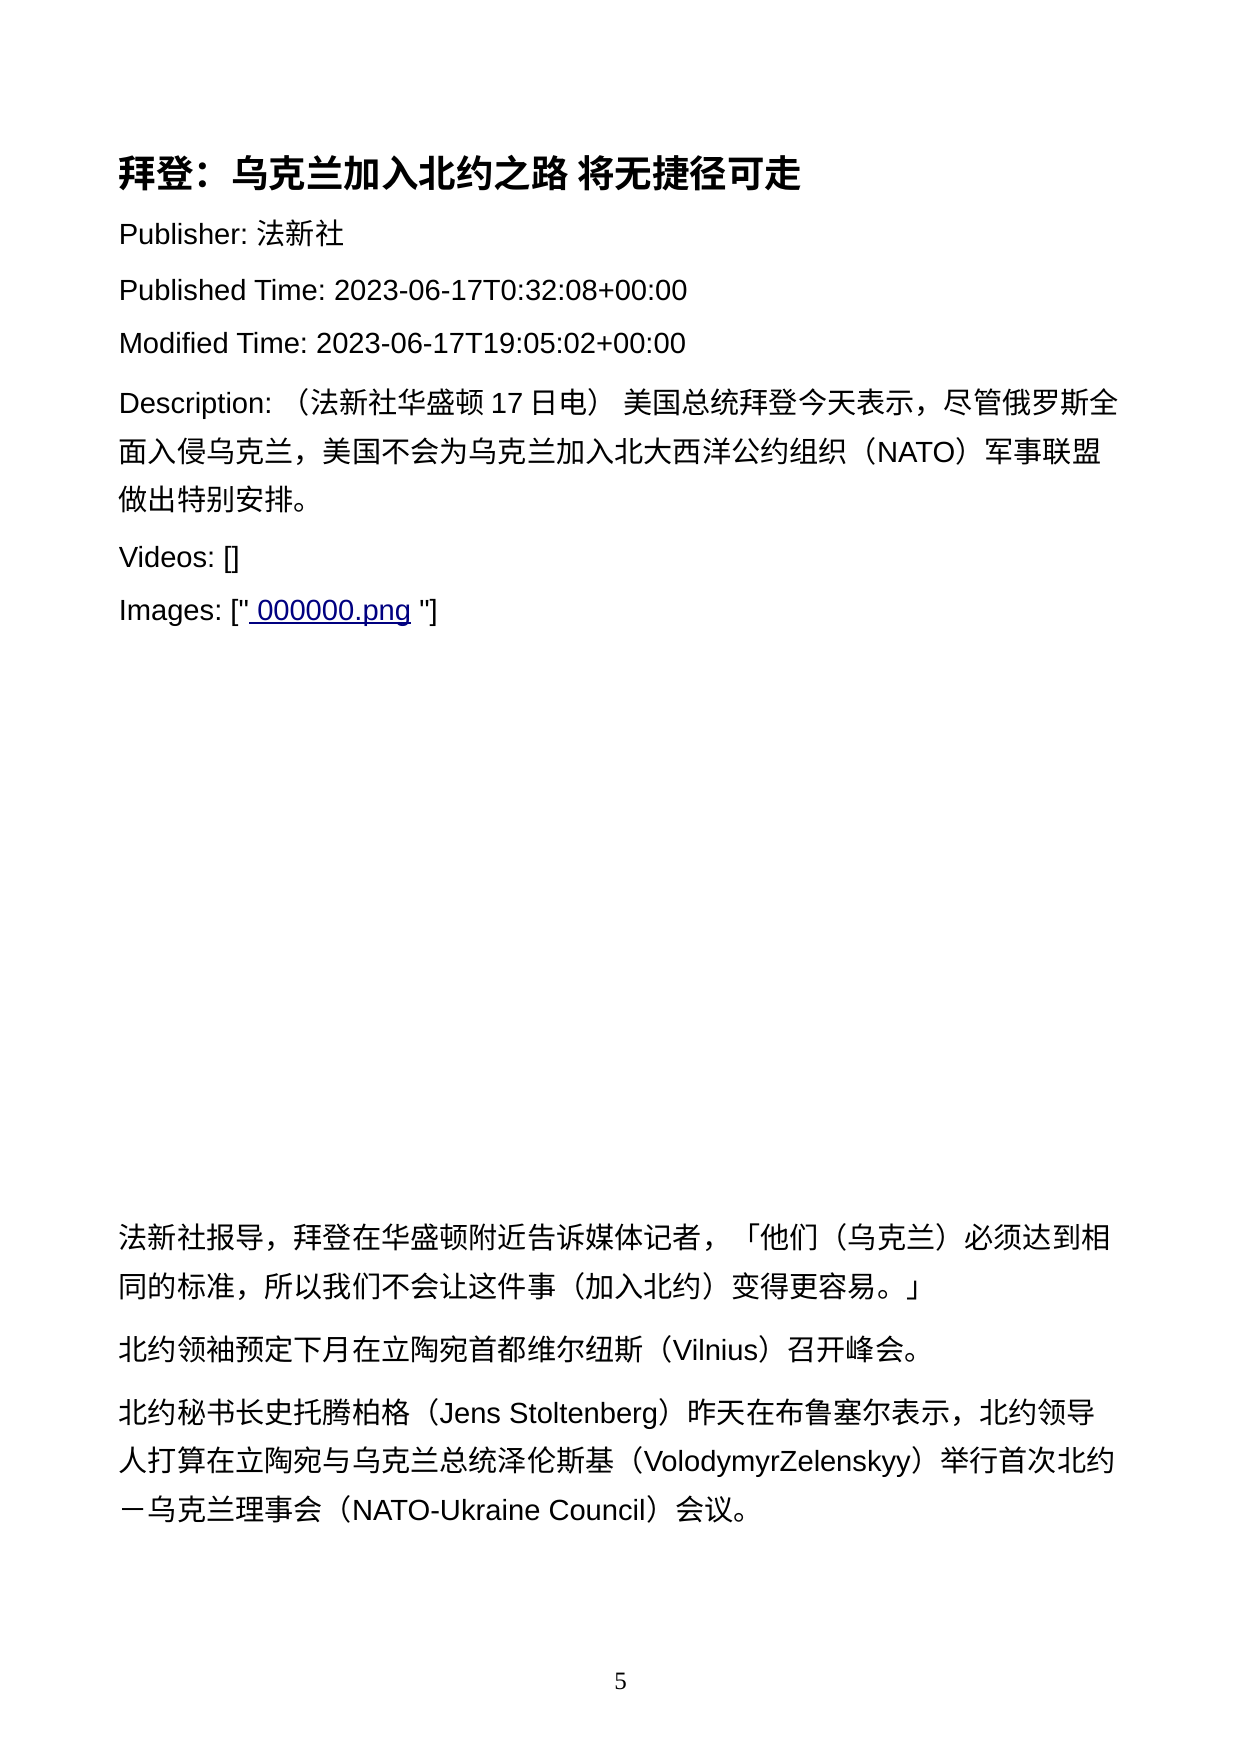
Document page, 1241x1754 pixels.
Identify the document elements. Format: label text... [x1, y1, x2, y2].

subtitle 拜登：乌克兰加入北约之路 将无捷径可走 [118, 143, 1122, 198]
text 法新社报导，拜登在华盛顿附近告诉媒体记者，「他们（乌克兰）必须达到相同的标准，所以我们不会让这件事（加入北约）变得更容易。」 [118, 1214, 1122, 1305]
text Videos: [] [118, 540, 1122, 573]
text Publisher: 法新社 [118, 210, 1122, 253]
text Modified Time: 2023-06-17T19:05:02+00:00 [118, 327, 1122, 360]
text Images: [" 000000.png "] [118, 593, 1122, 627]
text 北约领袖预定下月在立陶宛首都维尔纽斯（Vilnius）召开峰会。 [118, 1326, 1122, 1368]
text 北约秘书长史托腾柏格（Jens Stoltenberg）昨天在布鲁塞尔表示，北约领导人打算在立陶宛与乌克兰总统泽伦斯基（VolodymyrZelenskyy）举行首次北约－乌克兰理事会（NATO-Ukraine Council）会议。 [118, 1389, 1122, 1529]
text Description: （法新社华盛顿17日电） 美国总统拜登今天表示，尽管俄罗斯全面入侵乌克兰，美国不会为乌克兰加入北大西洋公约组织（NATO）军事联盟做出特别安排。 [118, 380, 1122, 519]
text Published Time: 2023-06-17T0:32:08+00:00 [118, 273, 1122, 307]
